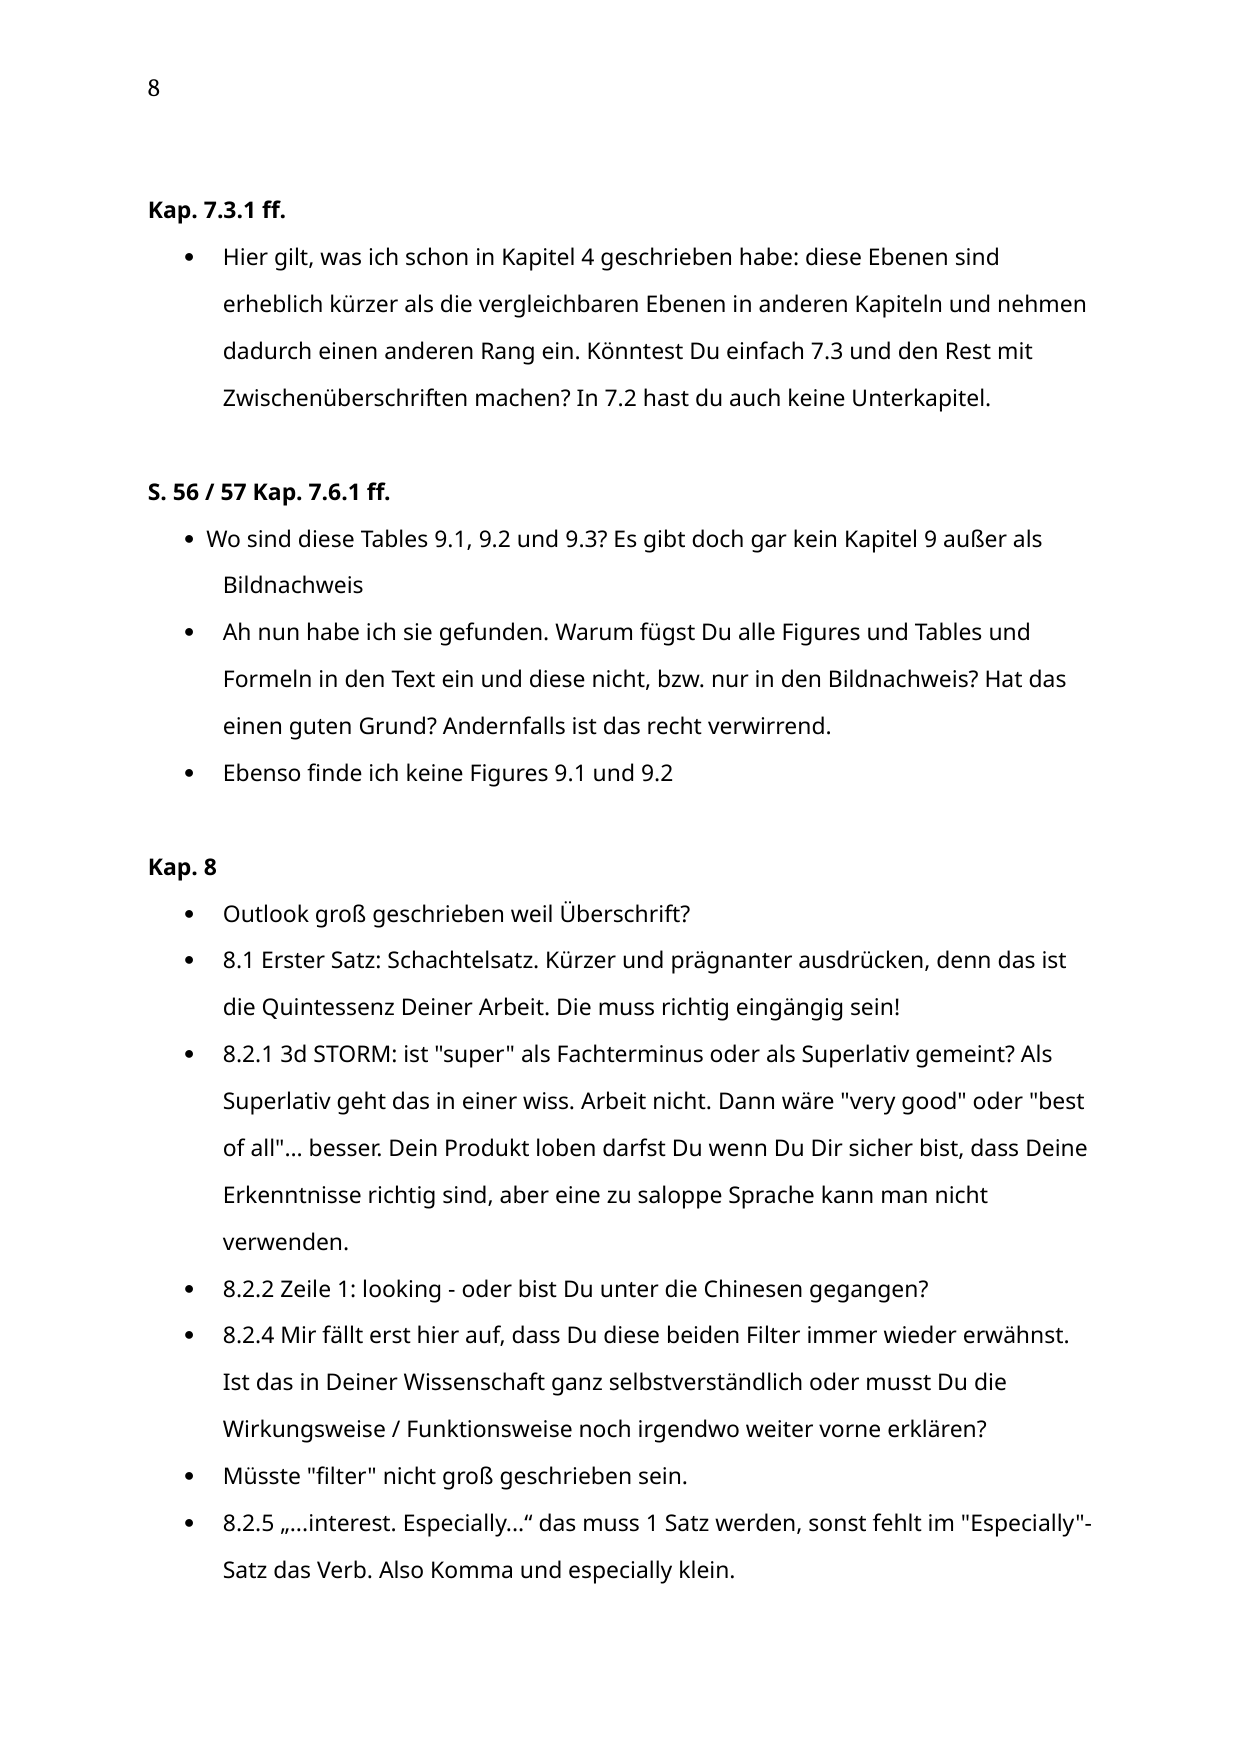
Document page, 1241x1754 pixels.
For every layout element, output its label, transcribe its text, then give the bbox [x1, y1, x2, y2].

list 8.2.1 3d STORM: ist "super" als Fachterminus oder als Superlativ gemeint? Als Superlativ geht das in einer wiss. Arbeit nicht. Dann wäre "very good" oder "best of all"… besser. Dein Produkt loben darfst Du wenn Du Dir sicher bist, dass Deine Erkenntnisse richtig sind, aber eine zu saloppe Sprache kann man nicht verwenden. [185, 1038, 1093, 1257]
list Outlook groß geschrieben weil Überschrift? [185, 898, 1093, 929]
text S. 56 / 57 Kap. 7.6.1 ff. [148, 476, 1093, 507]
list 8.1 Erster Satz: Schachtelsatz. Kürzer und prägnanter ausdrücken, denn das ist die Quintessenz Deiner Arbeit. Die muss richtig eingängig sein! [185, 944, 1093, 1023]
list Hier gilt, was ich schon in Kapitel 4 geschrieben habe: diese Ebenen sind erheblich kürzer als die vergleichbaren Ebenen in anderen Kapiteln und nehmen dadurch einen anderen Rang ein. Könntest Du einfach 7.3 und den Rest mit Zwischenüberschriften machen? In 7.2 hast du auch keine Unterkapitel. [185, 241, 1093, 413]
list Müsste "filter" nicht groß geschrieben sein. [185, 1460, 1093, 1491]
text Kap. 7.3.1 ff. [148, 194, 1093, 226]
list 8.2.5 „...interest. Especially...“ das muss 1 Satz werden, sonst fehlt im "Especially"-Satz das Verb. Also Komma und especially klein. [185, 1507, 1093, 1585]
list Ah nun habe ich sie gefunden. Warum fügst Du alle Figures und Tables und Formeln in den Text ein und diese nicht, bzw. nur in den Bildnachweis? Hat das einen guten Grund? Andernfalls ist das recht verwirrend. [185, 616, 1093, 741]
list Ebenso finde ich keine Figures 9.1 und 9.2 [185, 757, 1093, 788]
list Wo sind diese Tables 9.1, 9.2 und 9.3? Es gibt doch gar kein Kapitel 9 außer als Bildnachweis [185, 523, 1093, 601]
list 8.2.2 Zeile 1: looking - oder bist Du unter die Chinesen gegangen? [185, 1273, 1093, 1304]
list 8.2.4 Mir fällt erst hier auf, dass Du diese beiden Filter immer wieder erwähnst. Ist das in Deiner Wissenschaft ganz selbstverständlich oder musst Du die Wirkungsweise / Funktionsweise noch irgendwo weiter vorne erklären? [185, 1319, 1093, 1444]
text Kap. 8 [148, 851, 1093, 882]
